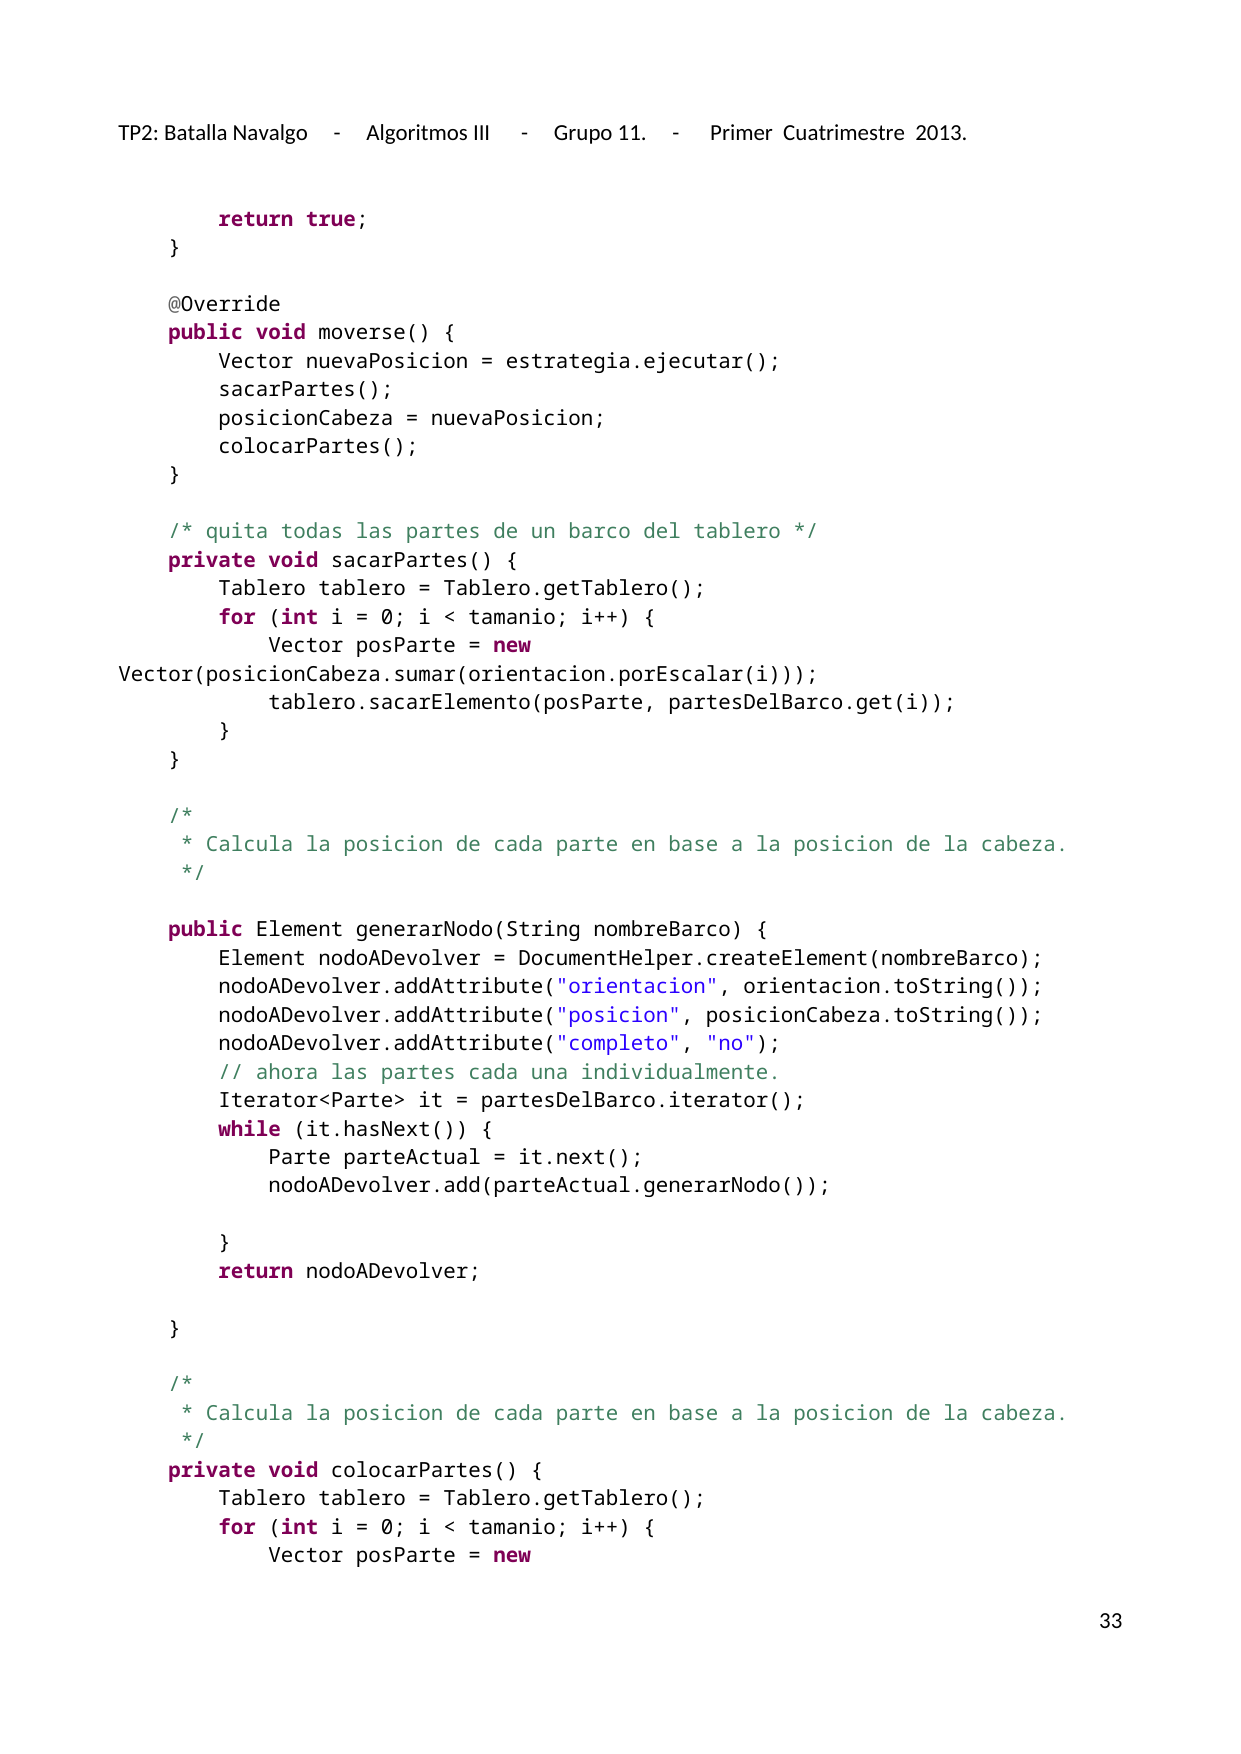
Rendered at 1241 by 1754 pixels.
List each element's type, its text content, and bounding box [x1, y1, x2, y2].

text nodoADevolver.addAttribute("orientacion", orientacion.toString()); [118, 971, 1122, 1000]
text * Calcula la posicion de cada parte en base a la posicion de la cabeza. [118, 1398, 1122, 1426]
text } [118, 1313, 1122, 1341]
text sacarPartes(); [118, 374, 1122, 403]
text Element nodoADevolver = DocumentHelper.createElement(nombreBarco); [118, 943, 1122, 971]
text // ahora las partes cada una individualmente. [118, 1057, 1122, 1085]
text Vector posParte = new Vector(posicionCabeza.sumar(orientacion.porEscalar(i))); [118, 630, 1122, 687]
text tablero.sacarElemento(posParte, partesDelBarco.get(i)); [118, 687, 1122, 716]
text return nodoADevolver; [118, 1256, 1122, 1284]
text Iterator<Parte> it = partesDelBarco.iterator(); [118, 1085, 1122, 1114]
text } [118, 1227, 1122, 1256]
text public Element generarNodo(String nombreBarco) { [118, 914, 1122, 943]
text * Calcula la posicion de cada parte en base a la posicion de la cabeza. [118, 829, 1122, 858]
text Parte parteActual = it.next(); [118, 1142, 1122, 1171]
text nodoADevolver.add(parteActual.generarNodo()); [118, 1171, 1122, 1199]
text } [118, 459, 1122, 488]
text */ [118, 858, 1122, 886]
text Tablero tablero = Tablero.getTablero(); [118, 1483, 1122, 1512]
text } [118, 744, 1122, 772]
text Vector nuevaPosicion = estrategia.ejecutar(); [118, 346, 1122, 374]
text nodoADevolver.addAttribute("posicion", posicionCabeza.toString()); [118, 1000, 1122, 1028]
text } [118, 716, 1122, 744]
text @Override [118, 289, 1122, 317]
text for (int i = 0; i < tamanio; i++) { [118, 1512, 1122, 1540]
text /* [118, 1369, 1122, 1398]
text colocarPartes(); [118, 431, 1122, 459]
text nodoADevolver.addAttribute("completo", "no"); [118, 1028, 1122, 1057]
text } [118, 232, 1122, 261]
text for (int i = 0; i < tamanio; i++) { [118, 602, 1122, 630]
text while (it.hasNext()) { [118, 1114, 1122, 1142]
text private void sacarPartes() { [118, 545, 1122, 573]
text return true; [118, 204, 1122, 232]
text private void colocarPartes() { [118, 1455, 1122, 1483]
text /* [118, 801, 1122, 829]
text /* quita todas las partes de un barco del tablero */ [118, 516, 1122, 545]
text posicionCabeza = nuevaPosicion; [118, 403, 1122, 431]
text Tablero tablero = Tablero.getTablero(); [118, 573, 1122, 602]
text */ [118, 1426, 1122, 1455]
text public void moverse() { [118, 317, 1122, 346]
text Vector posParte = new [118, 1540, 1122, 1569]
